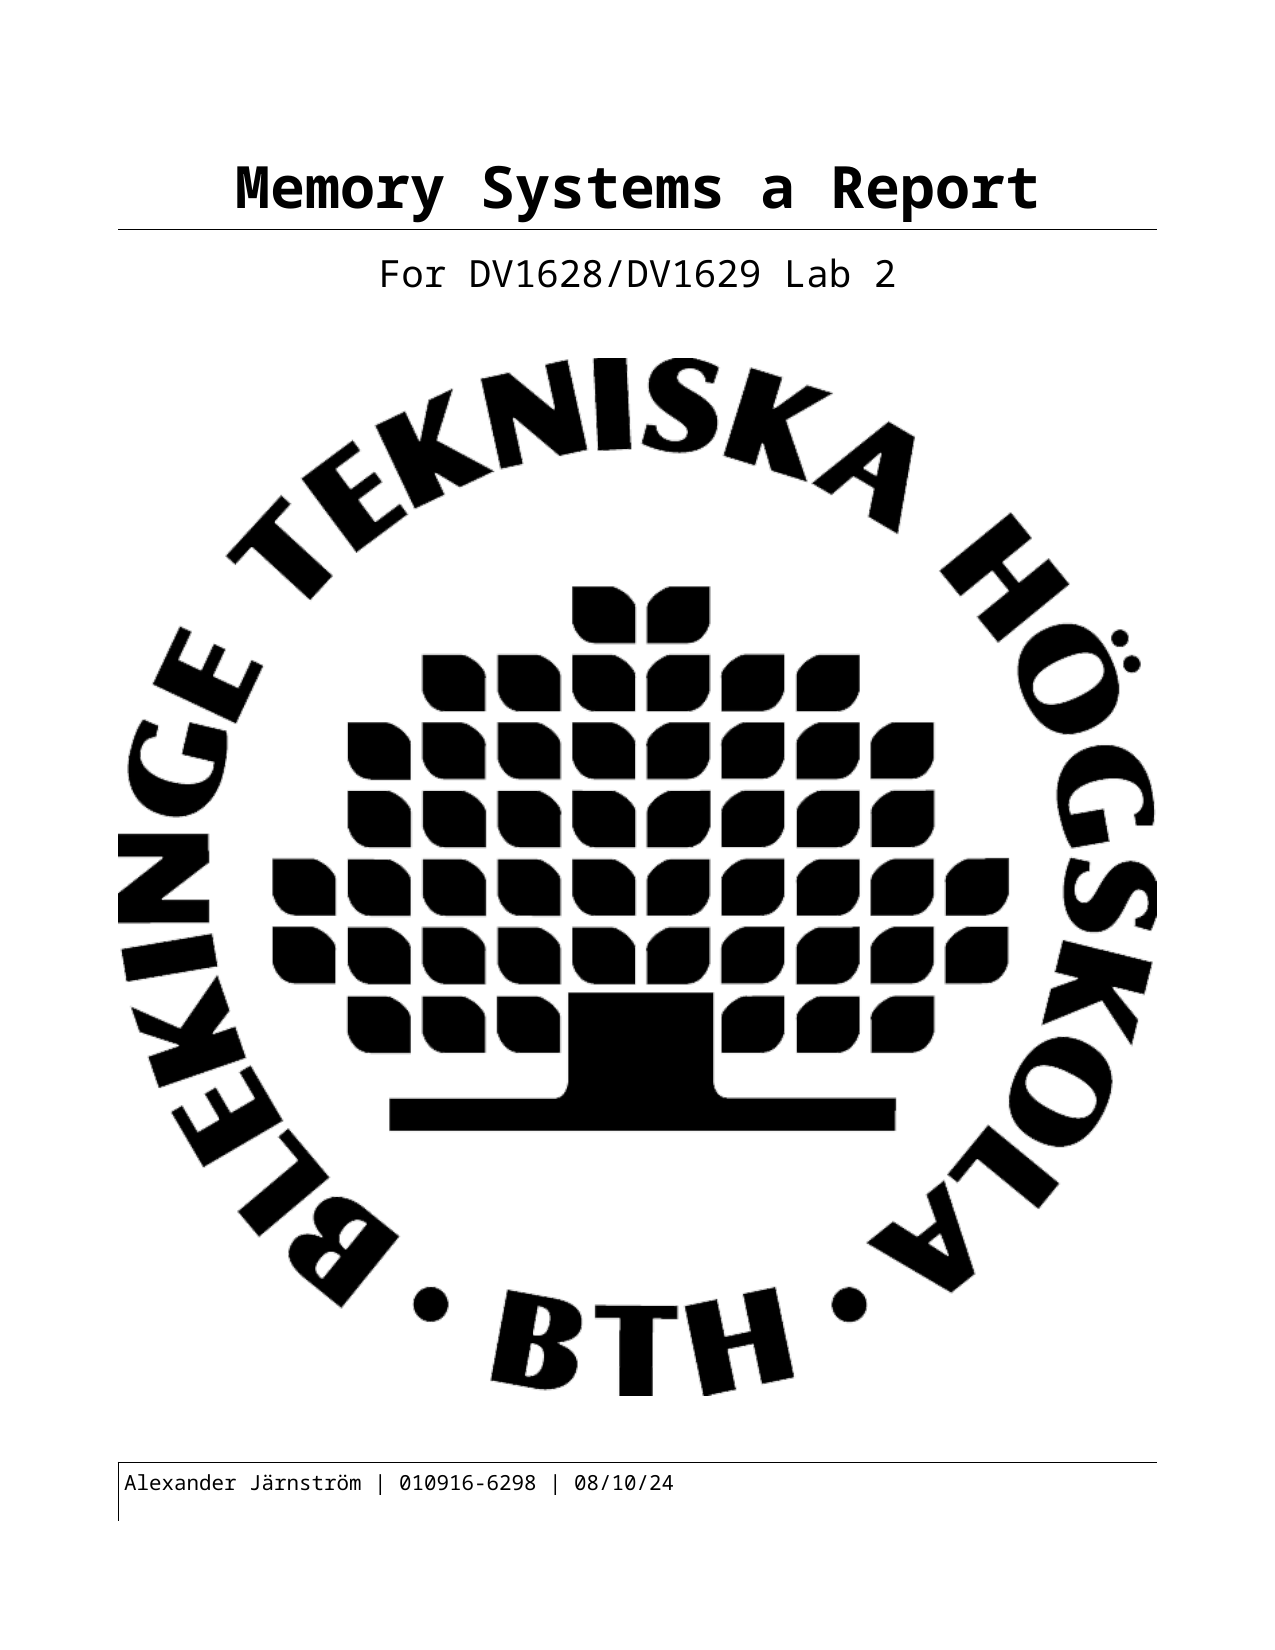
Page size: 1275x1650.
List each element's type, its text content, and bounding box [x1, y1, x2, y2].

table_header Alexander Järnström | 010916-6298 | 08/10/24 [119, 1463, 1157, 1521]
subtitle For DV1628/DV1629 Lab 2 [118, 247, 1157, 298]
title Memory Systems a Report [118, 143, 1157, 229]
picture [118, 358, 1157, 1396]
